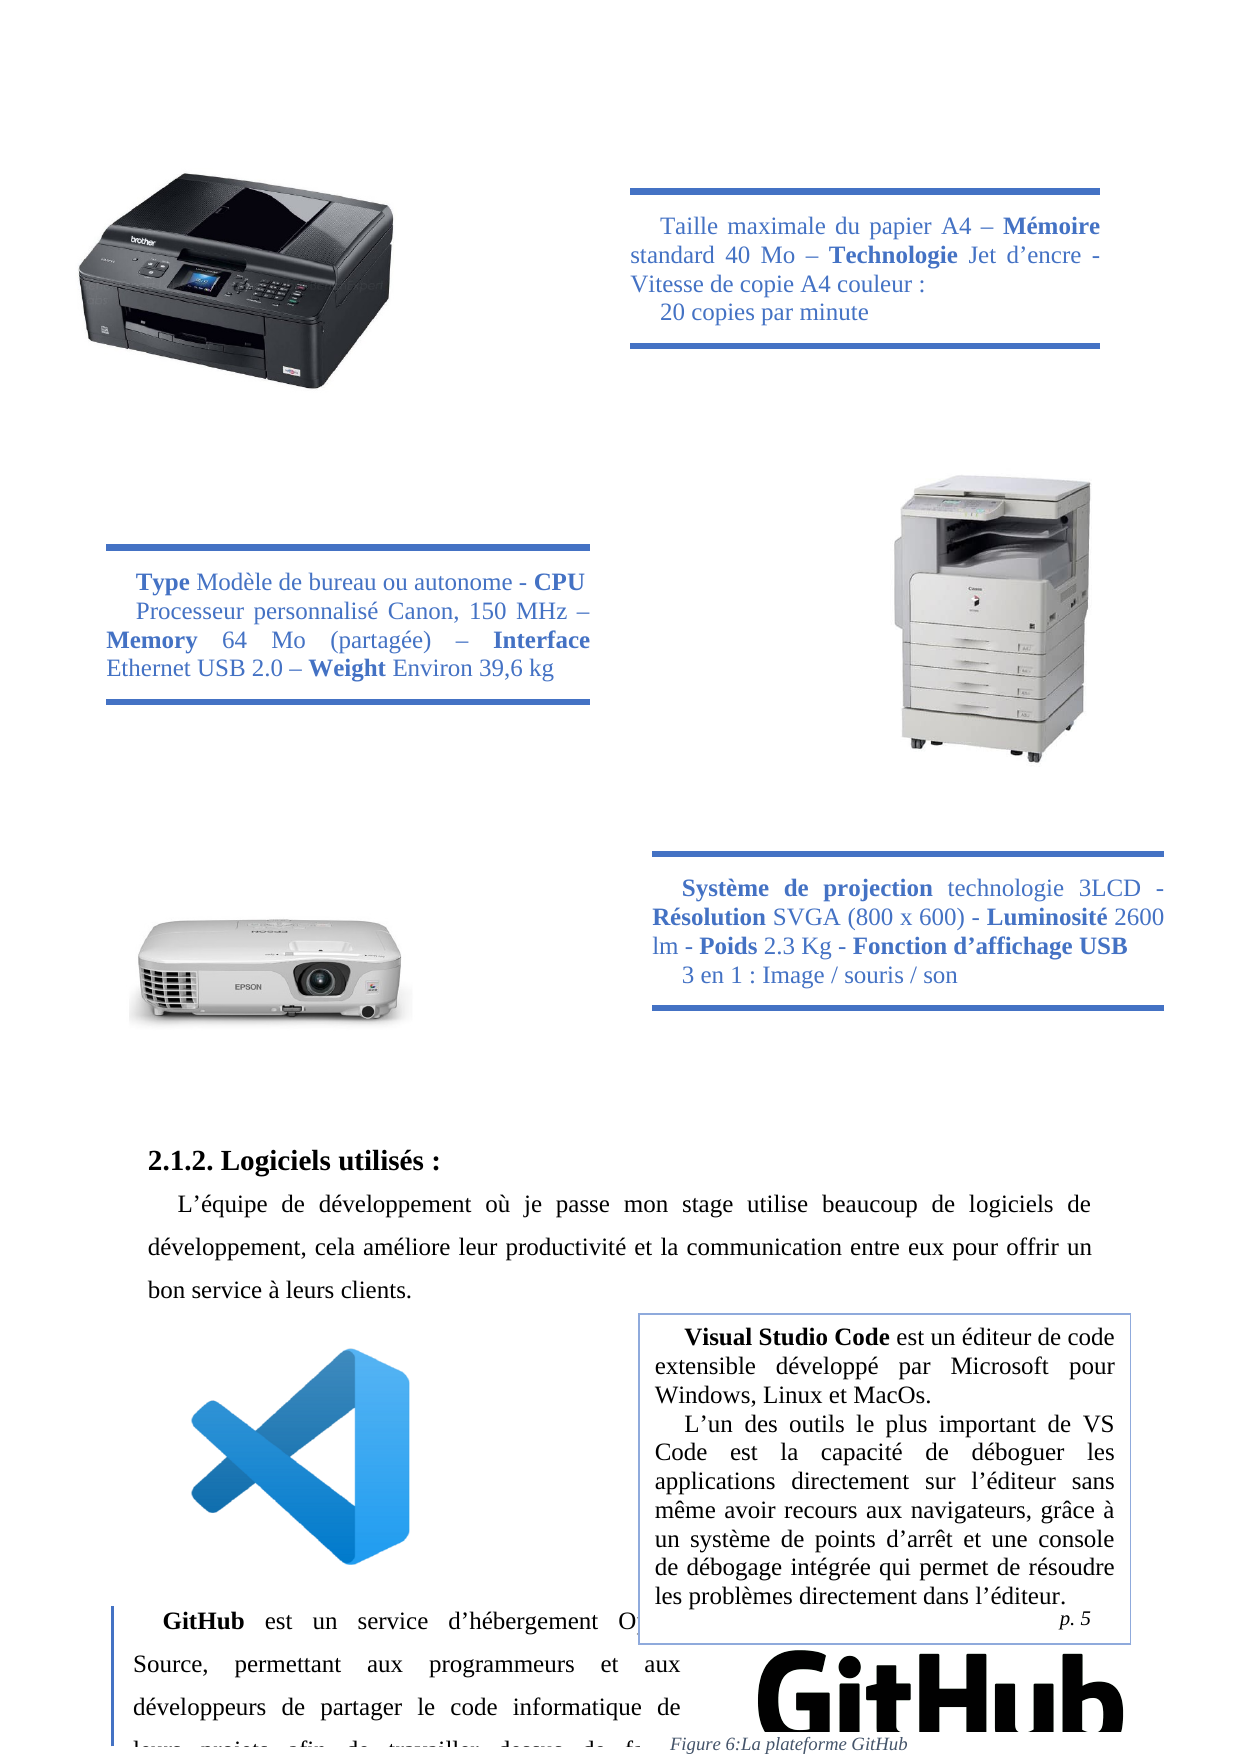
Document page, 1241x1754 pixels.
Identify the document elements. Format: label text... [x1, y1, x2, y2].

text Processeur personnalisé Canon, 150 MHz – Memory 64 Mo (partagée) – Interface Ethernet USB 2.0 – Weight Environ 39,6 kg [106, 573, 590, 699]
text L’équipe de développement où je passe mon stage utilise beaucoup de logiciels de développement, cela améliore leur productivité et la communication entre eux pour offrir un bon service à leurs clients. [640, 1315, 1130, 1643]
text Système de projection technologie 3LCD - Résolution SVGA (800 x 600) - Luminosité 2600 lm - Poids 2.3 Kg - Fonction d’affichage USB [652, 857, 1164, 937]
text Figure 6:La plateforme GitHub [640, 1732, 1240, 1754]
text L’équipe de développement où je passe mon stage utilise beaucoup de logiciels de développement, cela améliore leur productivité et la communication entre eux pour offrir un bon service à leurs clients. [148, 1189, 1093, 1304]
text L’équipe de développement où je passe mon stage utilise beaucoup de logiciels de développement, cela améliore leur productivité et la communication entre eux pour offrir un bon service à leurs clients. [96, 1599, 640, 1754]
text 20 copies par minute [630, 274, 1100, 343]
subtitle 2.1.2. Logiciels utilisés : [497, 1143, 1093, 1177]
text Visual Studio Code est un éditeur de code extensible développé par Microsoft pour Windows, Linux et MacOs. [654, 1322, 1115, 1409]
text 3 en 1 : Image / souris / son [652, 937, 1164, 1005]
text Taille maximale du papier A4 – Mémoire standard 40 Mo – Technologie Jet d’encre - Vitesse de copie A4 couleur : [630, 195, 1100, 274]
text GitHub est un service d’hébergement Open-Source, permettant aux programmeurs et aux développeurs de partager le code informatique de leurs projets afin de travailler dessus de façon collaborative. On peut le considérer comme un Cloud dédié au code informatique. [114, 1606, 681, 1746]
text Type Modèle de bureau ou autonome - CPU [106, 551, 590, 573]
text L’un des outils le plus important de VS Code est la capacité de déboguer les applications directement sur l’éditeur sans même avoir recours aux navigateurs, grâce à un système de points d’arrêt et une console de débogage intégrée qui permet de résoudre les problèmes directement dans l’éditeur. [654, 1409, 1115, 1610]
